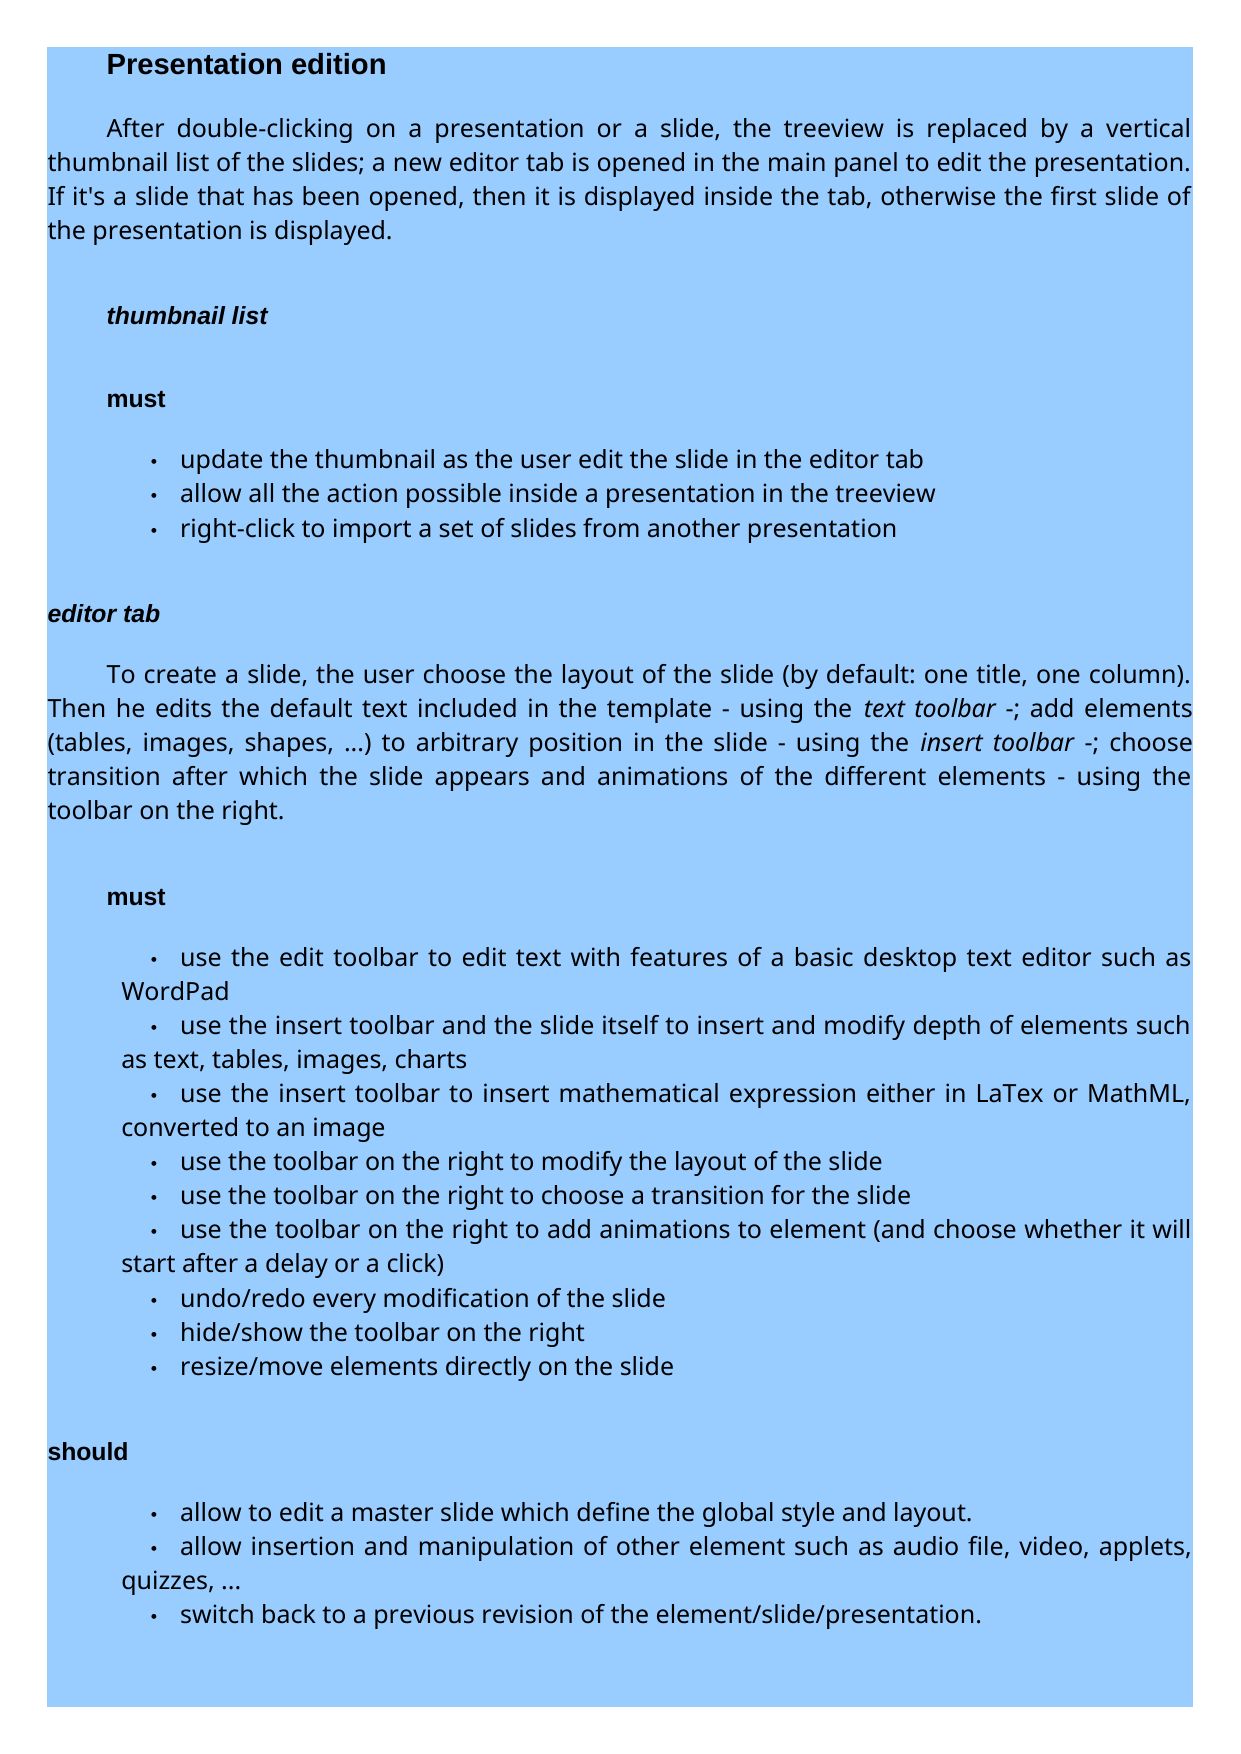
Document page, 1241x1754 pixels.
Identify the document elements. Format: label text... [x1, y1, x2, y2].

text To create a slide, the user choose the layout of the slide (by default: one title, one column). Then he edits the default text included in the template - using the text toolbar -; add elements (tables, images, shapes, ...) to arbitrary position in the slide - using the insert toolbar -; choose transition after which the slide appears and animations of the different elements - using the toolbar on the right. [47, 657, 1193, 827]
list use the toolbar on the right to choose a transition for the slide [91, 1178, 1193, 1212]
subtitle should [47, 1437, 1193, 1465]
list update the thumbnail as the user edit the slide in the editor tab [91, 442, 1193, 476]
subtitle must [47, 882, 1193, 910]
list allow to edit a master slide which define the global style and layout. [91, 1495, 1193, 1529]
list use the toolbar on the right to modify the layout of the slide [91, 1144, 1193, 1178]
list use the toolbar on the right to add animations to element (and choose whether it will start after a delay or a click) [91, 1212, 1193, 1280]
subtitle Presentation edition [47, 47, 1193, 81]
list allow insertion and manipulation of other element such as audio file, video, applets, quizzes, ... [91, 1529, 1193, 1597]
list use the insert toolbar to insert mathematical expression either in LaTex or MathML, converted to an image [91, 1076, 1193, 1144]
list resize/move elements directly on the slide [91, 1348, 1193, 1382]
subtitle editor tab [47, 599, 1193, 627]
text After double-clicking on a presentation or a slide, the treeview is replaced by a vertical thumbnail list of the slides; a new editor tab is opened in the main panel to edit the presentation. If it's a slide that has been opened, then it is displayed inside the tab, otherwise the first slide of the presentation is displayed. [47, 110, 1193, 247]
list right-click to import a set of slides from another presentation [91, 510, 1193, 544]
list use the edit toolbar to edit text with features of a basic desktop text editor such as WordPad [91, 939, 1193, 1008]
subtitle thumbnail list [47, 301, 1193, 329]
list use the insert toolbar and the slide itself to insert and modify depth of elements such as text, tables, images, charts [91, 1008, 1193, 1076]
list allow all the action possible inside a presentation in the treeview [91, 476, 1193, 510]
subtitle must [47, 384, 1193, 413]
list undo/redo every modification of the slide [91, 1280, 1193, 1314]
list switch back to a previous revision of the element/slide/presentation. [91, 1597, 1193, 1631]
list hide/show the toolbar on the right [91, 1314, 1193, 1348]
